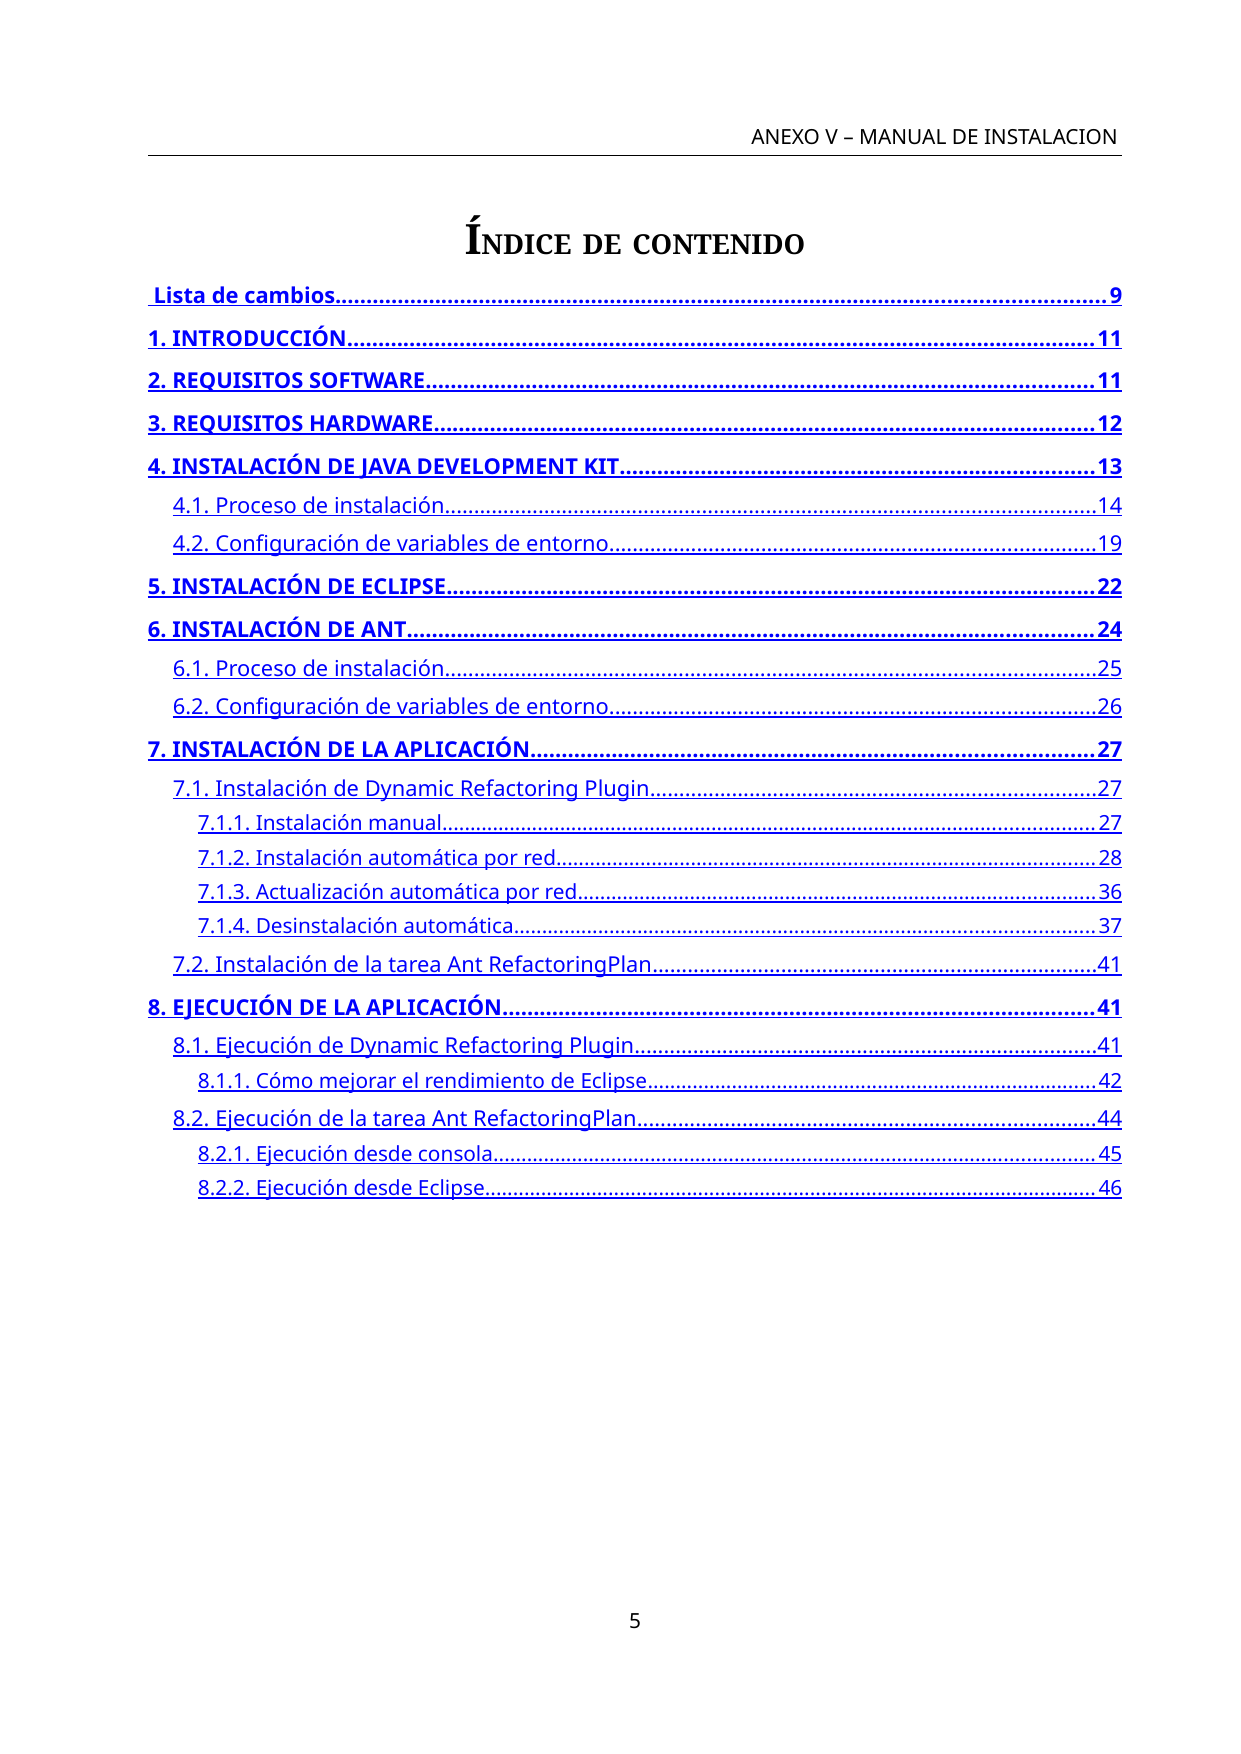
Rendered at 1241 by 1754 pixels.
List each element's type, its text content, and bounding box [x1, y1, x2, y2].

text 7. INSTALACIÓN DE LA APLICACIÓN 27 [148, 734, 1122, 759]
text 4.1. Proceso de instalación 14 [173, 489, 1122, 515]
text 6. INSTALACIÓN DE ANT 24 [148, 614, 1122, 639]
text 8. EJECUCIÓN DE LA APLICACIÓN 41 [148, 992, 1122, 1017]
text 3. REQUISITOS HARDWARE 12 [148, 408, 1122, 433]
text 5. INSTALACIÓN DE ECLIPSE 22 [148, 571, 1122, 596]
text 4.2. Configuración de variables de entorno 19 [173, 528, 1122, 553]
text 6.2. Configuración de variables de entorno 26 [173, 691, 1122, 716]
subtitle Índice de contenido [148, 210, 1122, 267]
text 4. INSTALACIÓN DE JAVA DEVELOPMENT KIT 13 [148, 451, 1122, 476]
text 8.1. Ejecución de Dynamic Refactoring Plugin 41 [173, 1030, 1122, 1055]
text 8.1.1. Cómo mejorar el rendimiento de Eclipse 42 [198, 1066, 1122, 1090]
text 8.2.1. Ejecución desde consola 45 [198, 1139, 1122, 1163]
text 8.2. Ejecución de la tarea Ant RefactoringPlan 44 [173, 1103, 1122, 1128]
text 8.2.2. Ejecución desde Eclipse 46 [198, 1173, 1122, 1197]
text 2. REQUISITOS SOFTWARE 11 [148, 365, 1122, 390]
text 7.1.3. Actualización automática por red 36 [198, 877, 1122, 901]
text 6.1. Proceso de instalación 25 [173, 652, 1122, 678]
text 7.1.2. Instalación automática por red 28 [198, 843, 1122, 867]
text Lista de cambios 9 [148, 280, 1122, 305]
text 7.1.1. Instalación manual 27 [198, 808, 1122, 832]
text 7.1.4. Desinstalación automática 37 [198, 911, 1122, 936]
text 7.2. Instalación de la tarea Ant RefactoringPlan 41 [173, 949, 1122, 974]
text 1. INTRODUCCIÓN 11 [148, 322, 1122, 348]
text 7.1. Instalación de Dynamic Refactoring Plugin 27 [173, 773, 1122, 798]
